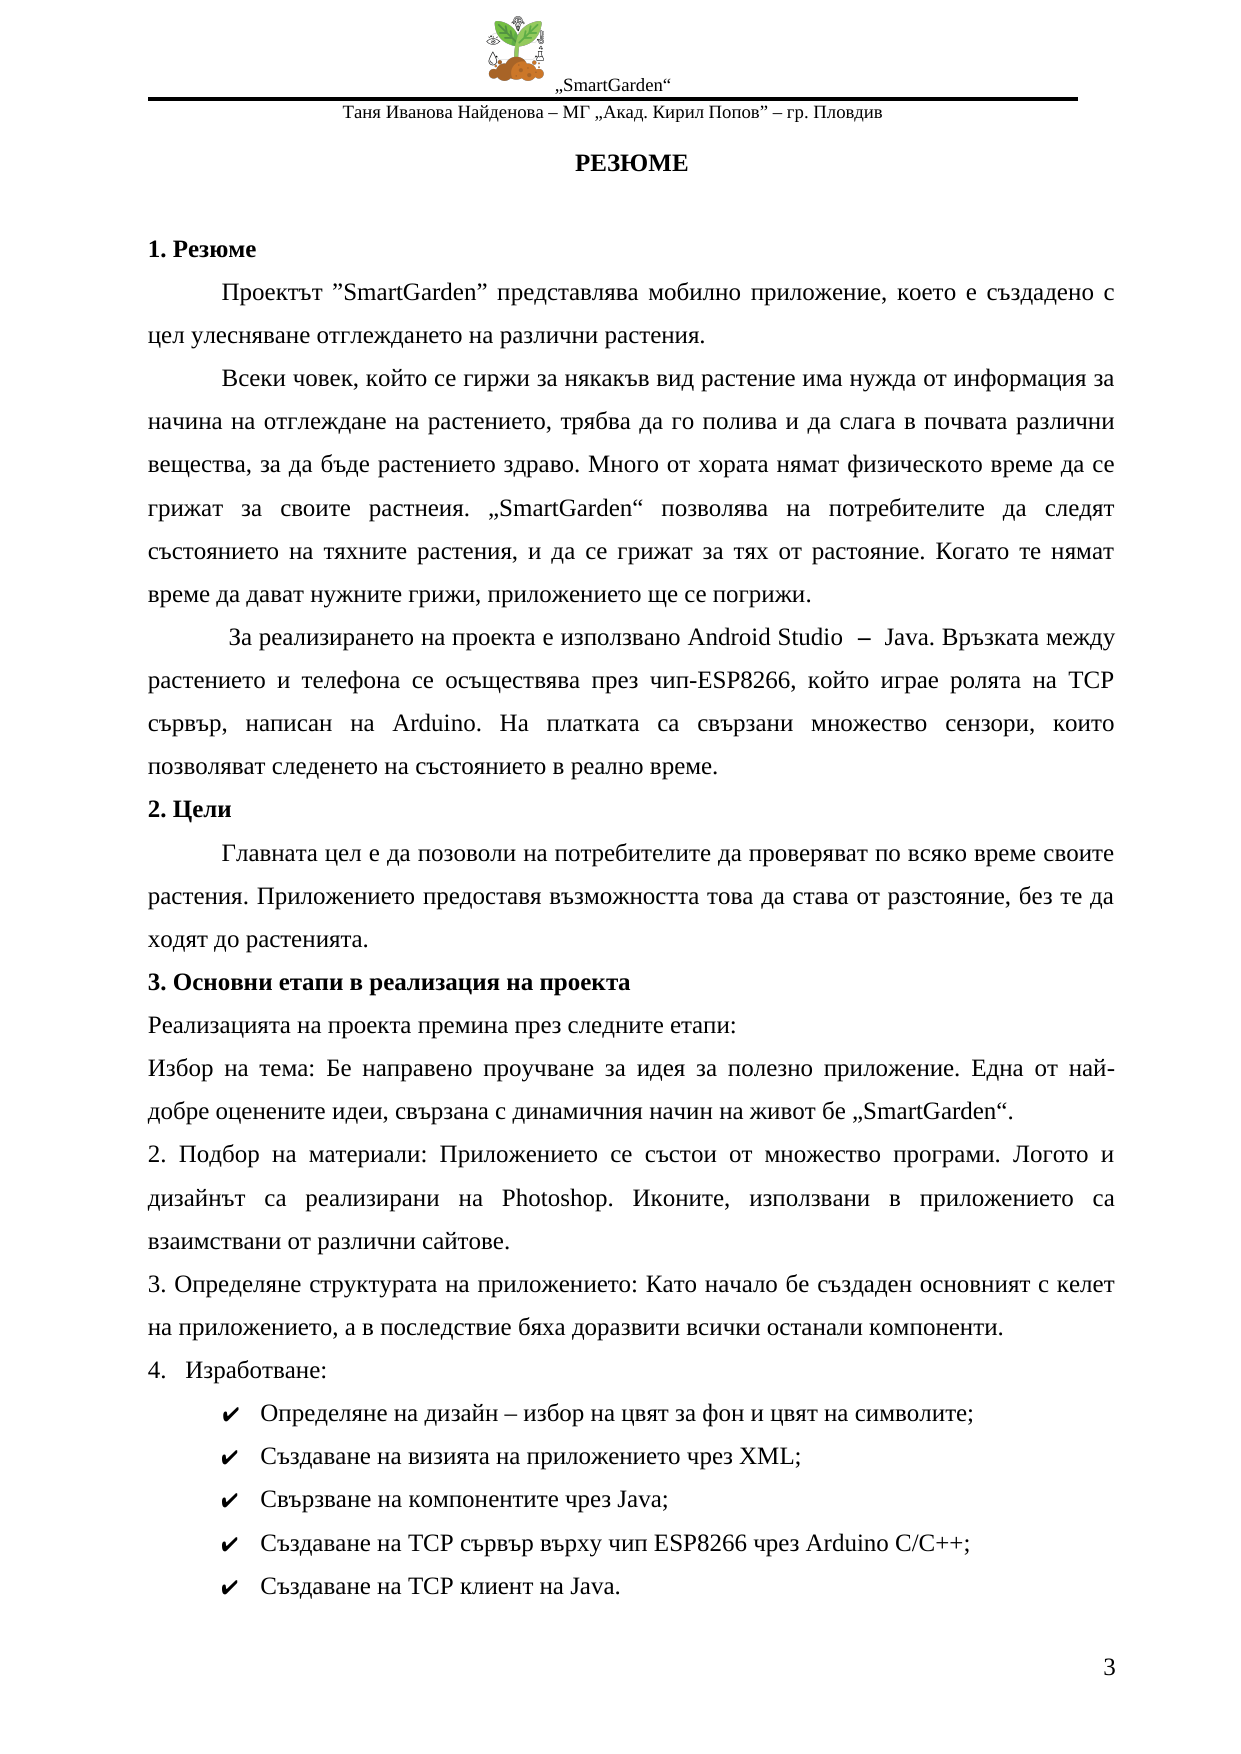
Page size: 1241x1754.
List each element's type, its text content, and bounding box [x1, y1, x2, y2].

text 1. Резюме [148, 234, 1116, 263]
list Свързване на компонентите чрез Java; [148, 1484, 1116, 1513]
picture [486, 11, 544, 86]
text 3. Основни етапи в реализация на проекта [148, 967, 1116, 996]
text За реализирането на проекта e използвано Android Studio – Java. Връзката между растението и телефона се осъществява през чип-ESP8266, който играе ролята на TCP сървър, написан на Arduino. На платката са свързани множество сензори, които позволяват следенето на състоянието в реално време. [148, 622, 1116, 780]
text РЕЗЮМЕ [148, 148, 1116, 176]
text Проектът ”SmartGarden” представлява мобилно приложение, което е създадено с цел улесняване отглеждането на различни растения. [148, 277, 1116, 349]
list Създаване на TCP клиент на Java. [148, 1571, 1116, 1599]
text Главната цел е да позоволи на потребителите да проверяват по всяко време своите растения. Приложението предоставя възможността това да става от разстояние, без те да ходят до растенията. [148, 838, 1116, 953]
text 4. Изработване: [148, 1355, 1116, 1384]
list Създаване на TCP сървър върху чип ESP8266 чрез Arduino C/C++; [148, 1528, 1116, 1556]
text Всеки човек, който се гиржи за някакъв вид растение има нужда от информация за начина на отглеждане на растението, трябва да го полива и да слага в почвата различни вещества, за да бъде растението здраво. Много от хората нямат физическото време да се грижат за своите растнеия. „SmartGarden“ позволява на потребителите да следят състоянието на тяхните растения, и да се грижат за тях от растояние. Когато те нямат време да дават нужните грижи, приложението ще се погрижи. [148, 363, 1116, 608]
text Избор на тема: Бе направено проучване за идея за полезно приложение. Една от най-добре оценените идеи, свързана с динамичния начин на живот бе „SmartGarden“. [148, 1053, 1116, 1125]
list Създаване на визията на приложението чрез XML; [148, 1441, 1116, 1470]
text 2. Цели [148, 794, 1116, 823]
text Реализацията на проекта премина през следните етапи: [148, 1010, 1116, 1039]
list Определяне на дизайн – избор на цвят за фон и цвят на символите; [223, 1398, 1116, 1427]
text 3. Определяне структурата на приложението: Като начало бе създаден основният с келет на приложението, а в последствие бяха доразвити всички останали компоненти. [148, 1269, 1116, 1341]
text 2. Подбор на материали: Приложението се състои от множество програми. Логото и дизайнът са реализирани на Photoshop. Иконите, използвани в приложението са взаимствани от различни сайтове. [148, 1139, 1116, 1254]
